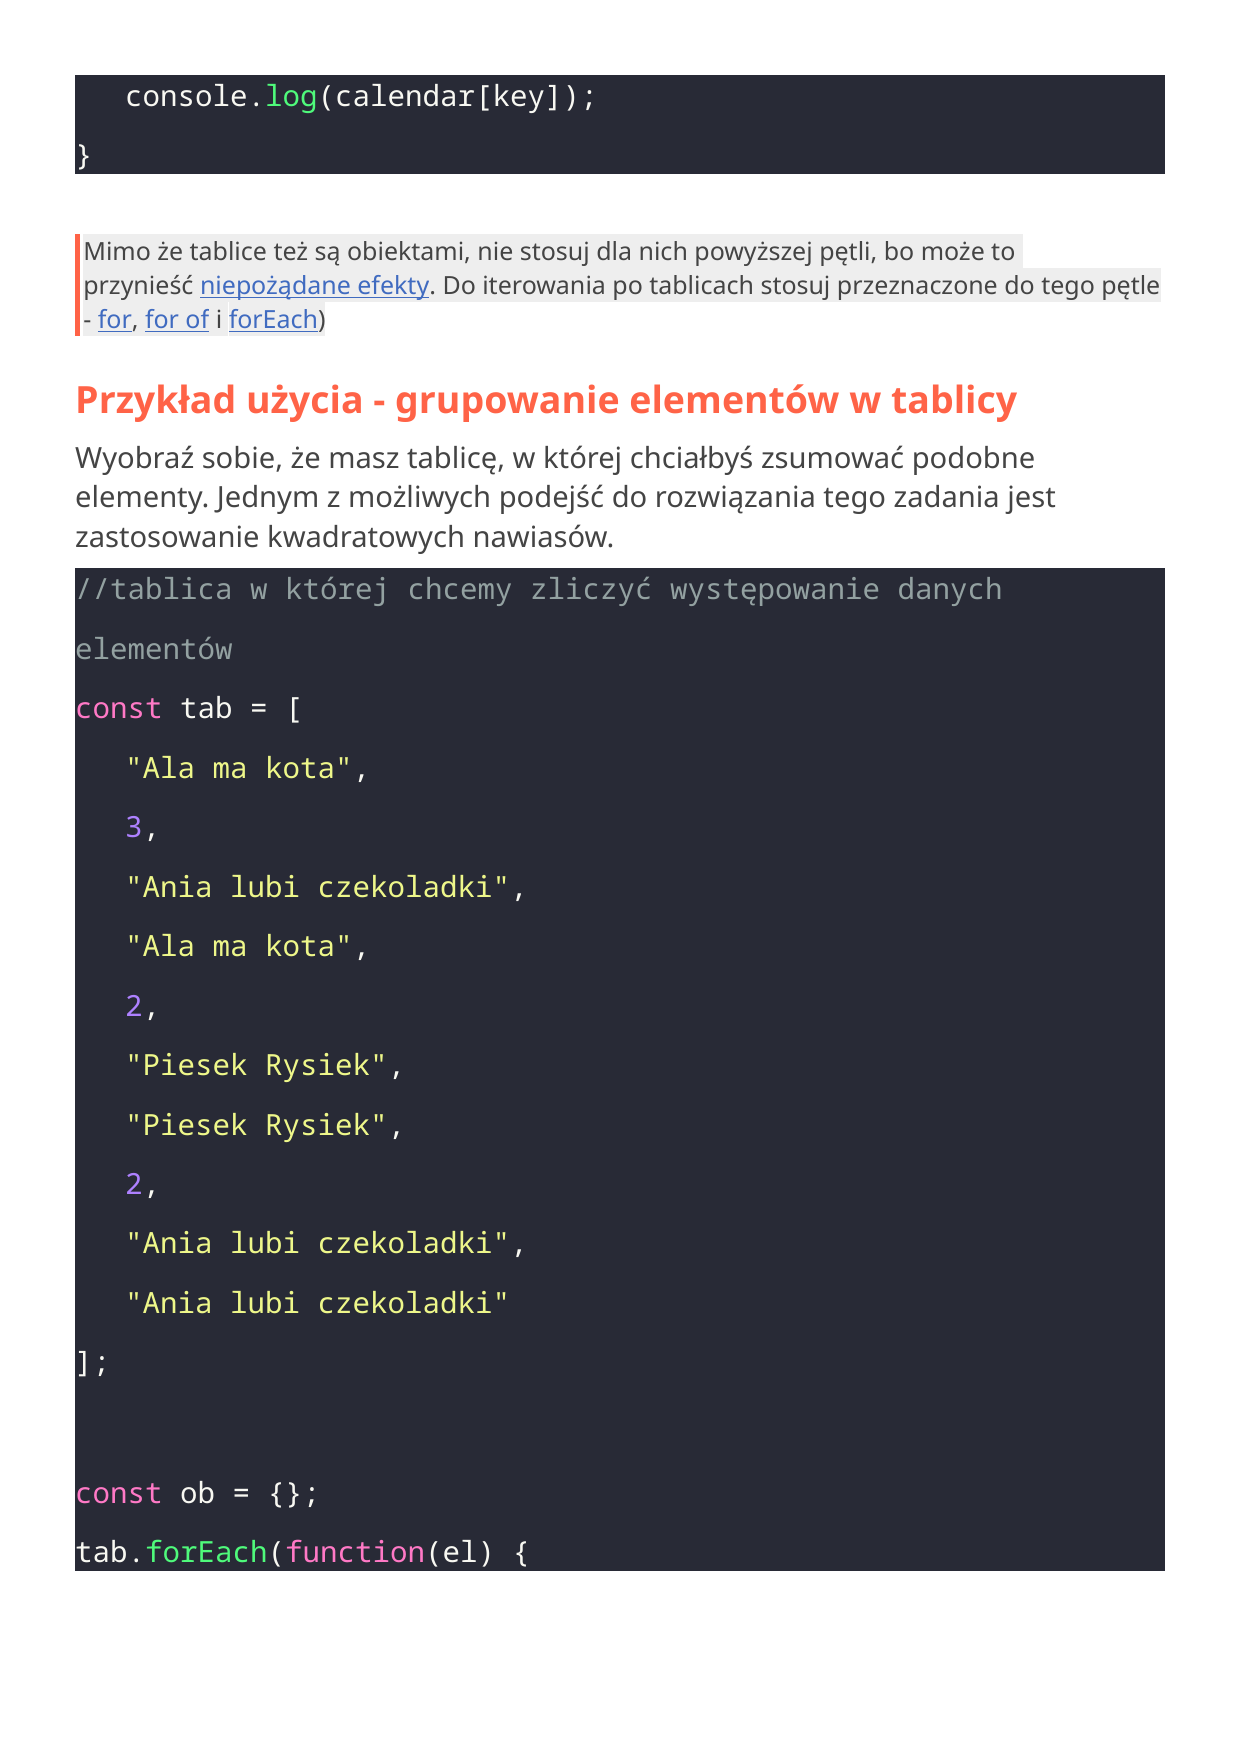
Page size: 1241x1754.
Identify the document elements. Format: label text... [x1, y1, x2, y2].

text } [75, 134, 1165, 174]
text 2, [75, 1163, 1165, 1203]
text Wyobraź sobie, że masz tablicę, w której chciałbyś zsumować podobne elementy. Jednym z możliwych podejść do rozwiązania tego zadania jest zastosowanie kwadratowych nawiasów. [75, 437, 1165, 556]
text //tablica w której chcemy zliczyć występowanie danych elementów [75, 568, 1165, 668]
text "Ania lubi czekoladki" [75, 1282, 1165, 1322]
text console.log(calendar[key]); [75, 75, 1165, 115]
text const ob = {}; [75, 1472, 1165, 1512]
text tab.forEach(function(el) { [75, 1531, 1165, 1571]
text Mimo że tablice też są obiektami, nie stosuj dla nich powyższej pętli, bo może to przynieść niepożądane efekty. Do iterowania po tablicach stosuj przeznaczone do tego pętle - for, for of i forEach) [80, 234, 1165, 336]
text 3, [75, 806, 1165, 846]
subtitle Przykład użycia - grupowanie elementów w tablicy [75, 373, 1165, 424]
text "Ania lubi czekoladki", [75, 866, 1165, 906]
text const tab = [ [75, 687, 1165, 727]
text "Ala ma kota", [75, 747, 1165, 787]
text "Piesek Rysiek", [75, 1104, 1165, 1143]
text ]; [75, 1342, 1165, 1381]
text "Ania lubi czekoladki", [75, 1223, 1165, 1262]
text 2, [75, 985, 1165, 1024]
text "Ala ma kota", [75, 925, 1165, 965]
text "Piesek Rysiek", [75, 1044, 1165, 1084]
